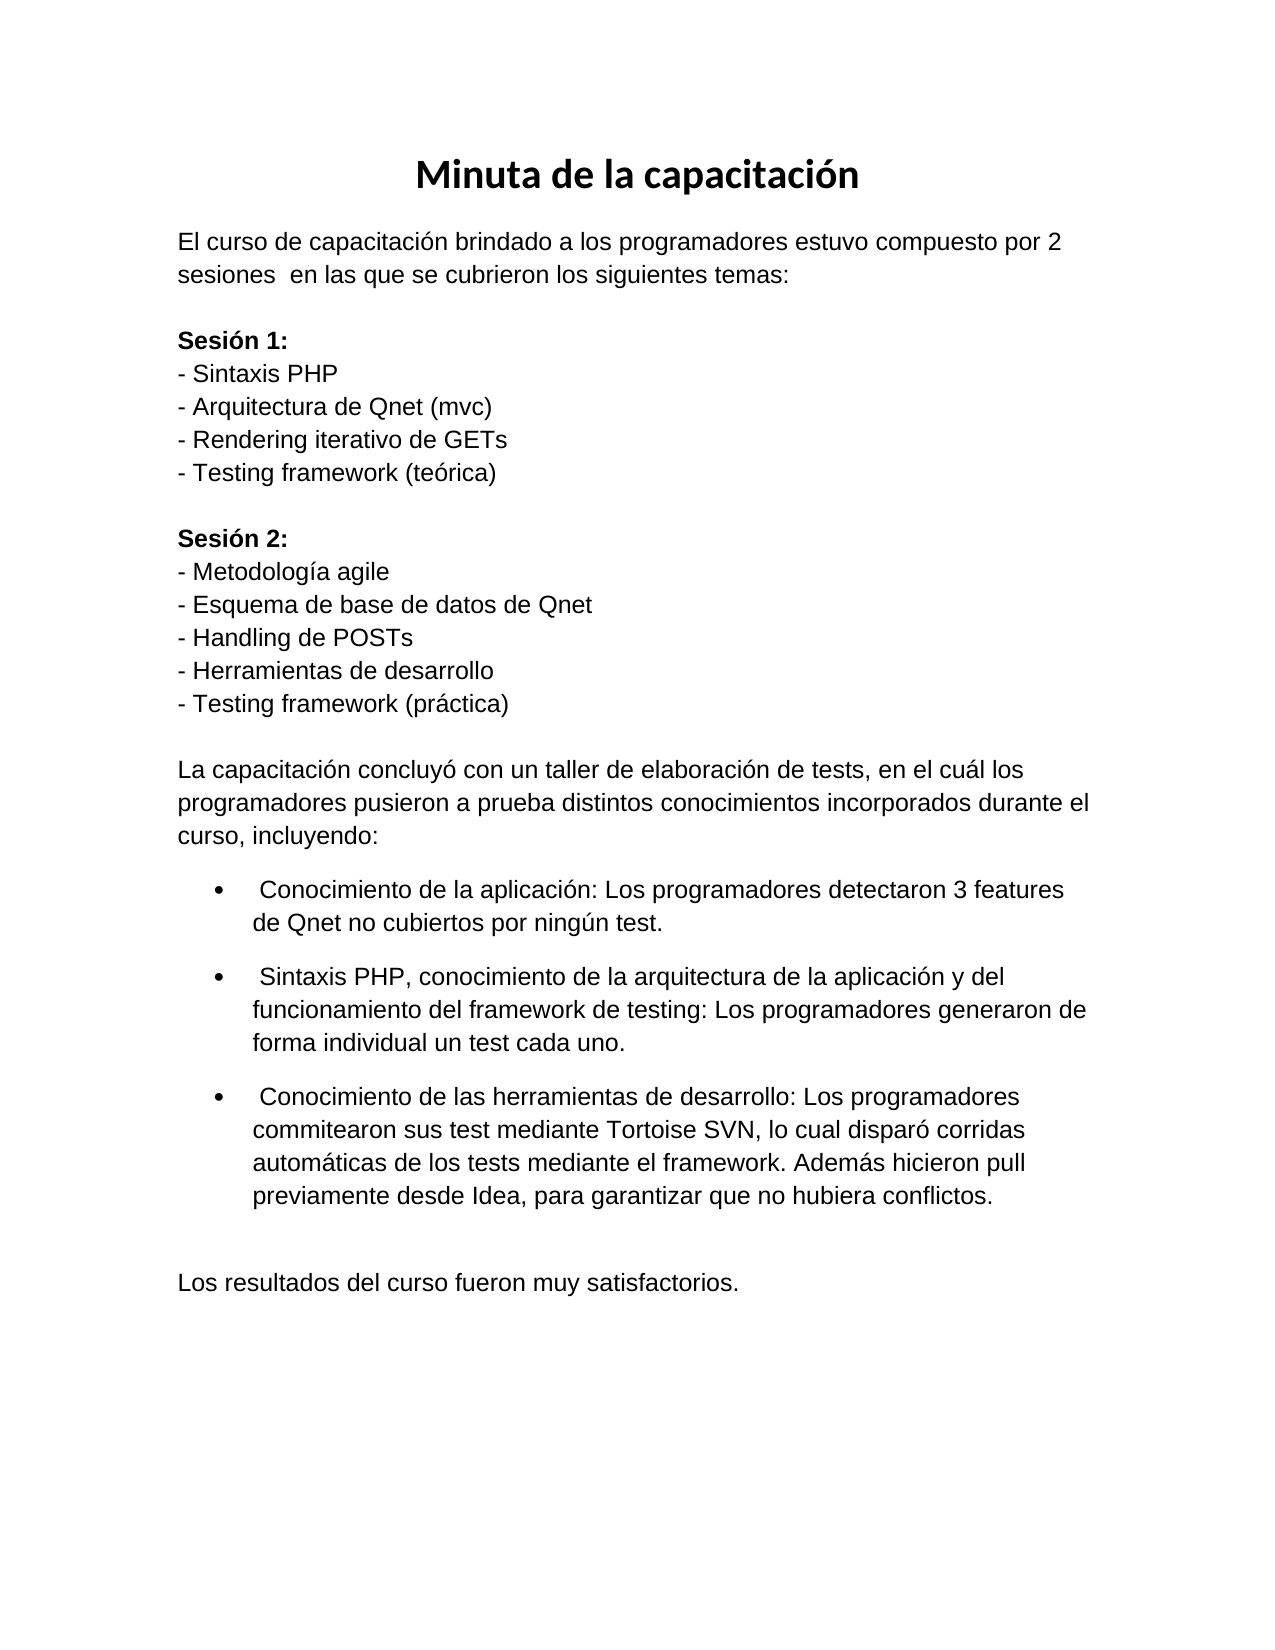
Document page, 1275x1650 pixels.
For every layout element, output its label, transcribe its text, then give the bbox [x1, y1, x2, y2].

text El curso de capacitación brindado a los programadores estuvo compuesto por 2 sesiones en las que se cubrieron los siguientes temas: Sesión 1: - Sintaxis PHP - Arquitectura de Qnet (mvc) - Rendering iterativo de GETs - Testing framework (teórica) Sesión 2: - Metodología agile - Esquema de base de datos de Qnet - Handling de POSTs - Herramientas de desarrollo - Testing framework (práctica) La capacitación concluyó con un taller de elaboración de tests, en el cuál los programadores pusieron a prueba distintos conocimientos incorporados durante el curso, incluyendo: [177, 227, 1098, 850]
list Sintaxis PHP, conocimiento de la arquitectura de la aplicación y del funcionamiento del framework de testing: Los programadores generaron de forma individual un test cada uno. [215, 962, 1098, 1057]
list Conocimiento de las herramientas de desarrollo: Los programadores commitearon sus test mediante Tortoise SVN, lo cual disparó corridas automáticas de los tests mediante el framework. Además hicieron pull previamente desde Idea, para garantizar que no hubiera conflictos. [215, 1082, 1098, 1210]
list Conocimiento de la aplicación: Los programadores detectaron 3 features de Qnet no cubiertos por ningún test. [215, 875, 1098, 937]
text Los resultados del curso fueron muy satisfactorios. [177, 1235, 1098, 1297]
text Minuta de la capacitación [177, 148, 1098, 198]
